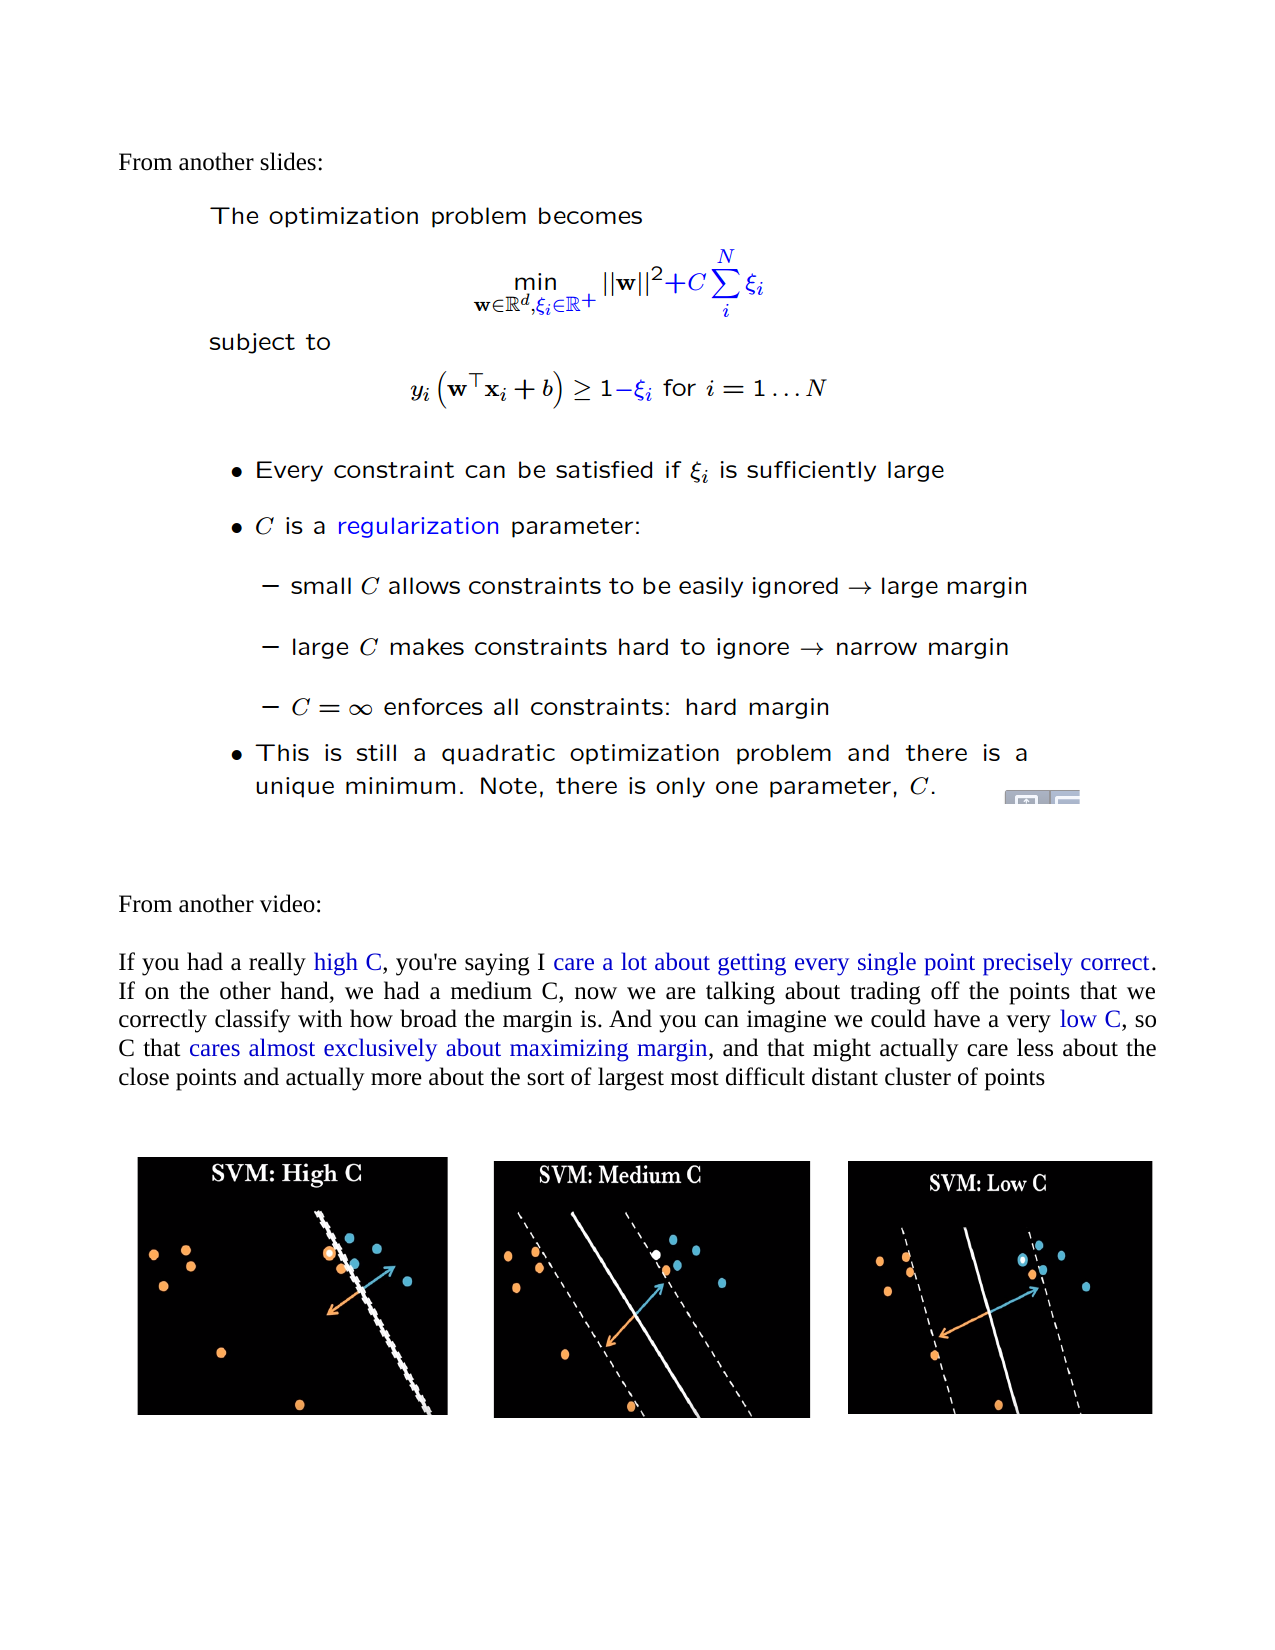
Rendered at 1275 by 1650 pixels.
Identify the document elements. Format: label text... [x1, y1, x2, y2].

picture [137, 1157, 448, 1415]
text From another video: [118, 889, 1157, 918]
picture [848, 1161, 1153, 1414]
picture [493, 1161, 811, 1418]
text If you had a really high C, you're saying I care a lot about getting every single point precisely correct. If on the other hand, we had a medium C, now we are talking about trading off the points that we correctly classify with how broad the margin is. And you can imagine we could have a very low C, so C that cares almost exclusively about maximizing margin, and that might actually care less about the close points and actually more about the sort of largest most difficult distant cluster of points [118, 947, 1157, 1091]
text From another slides: [118, 147, 1157, 176]
picture [195, 204, 1080, 804]
